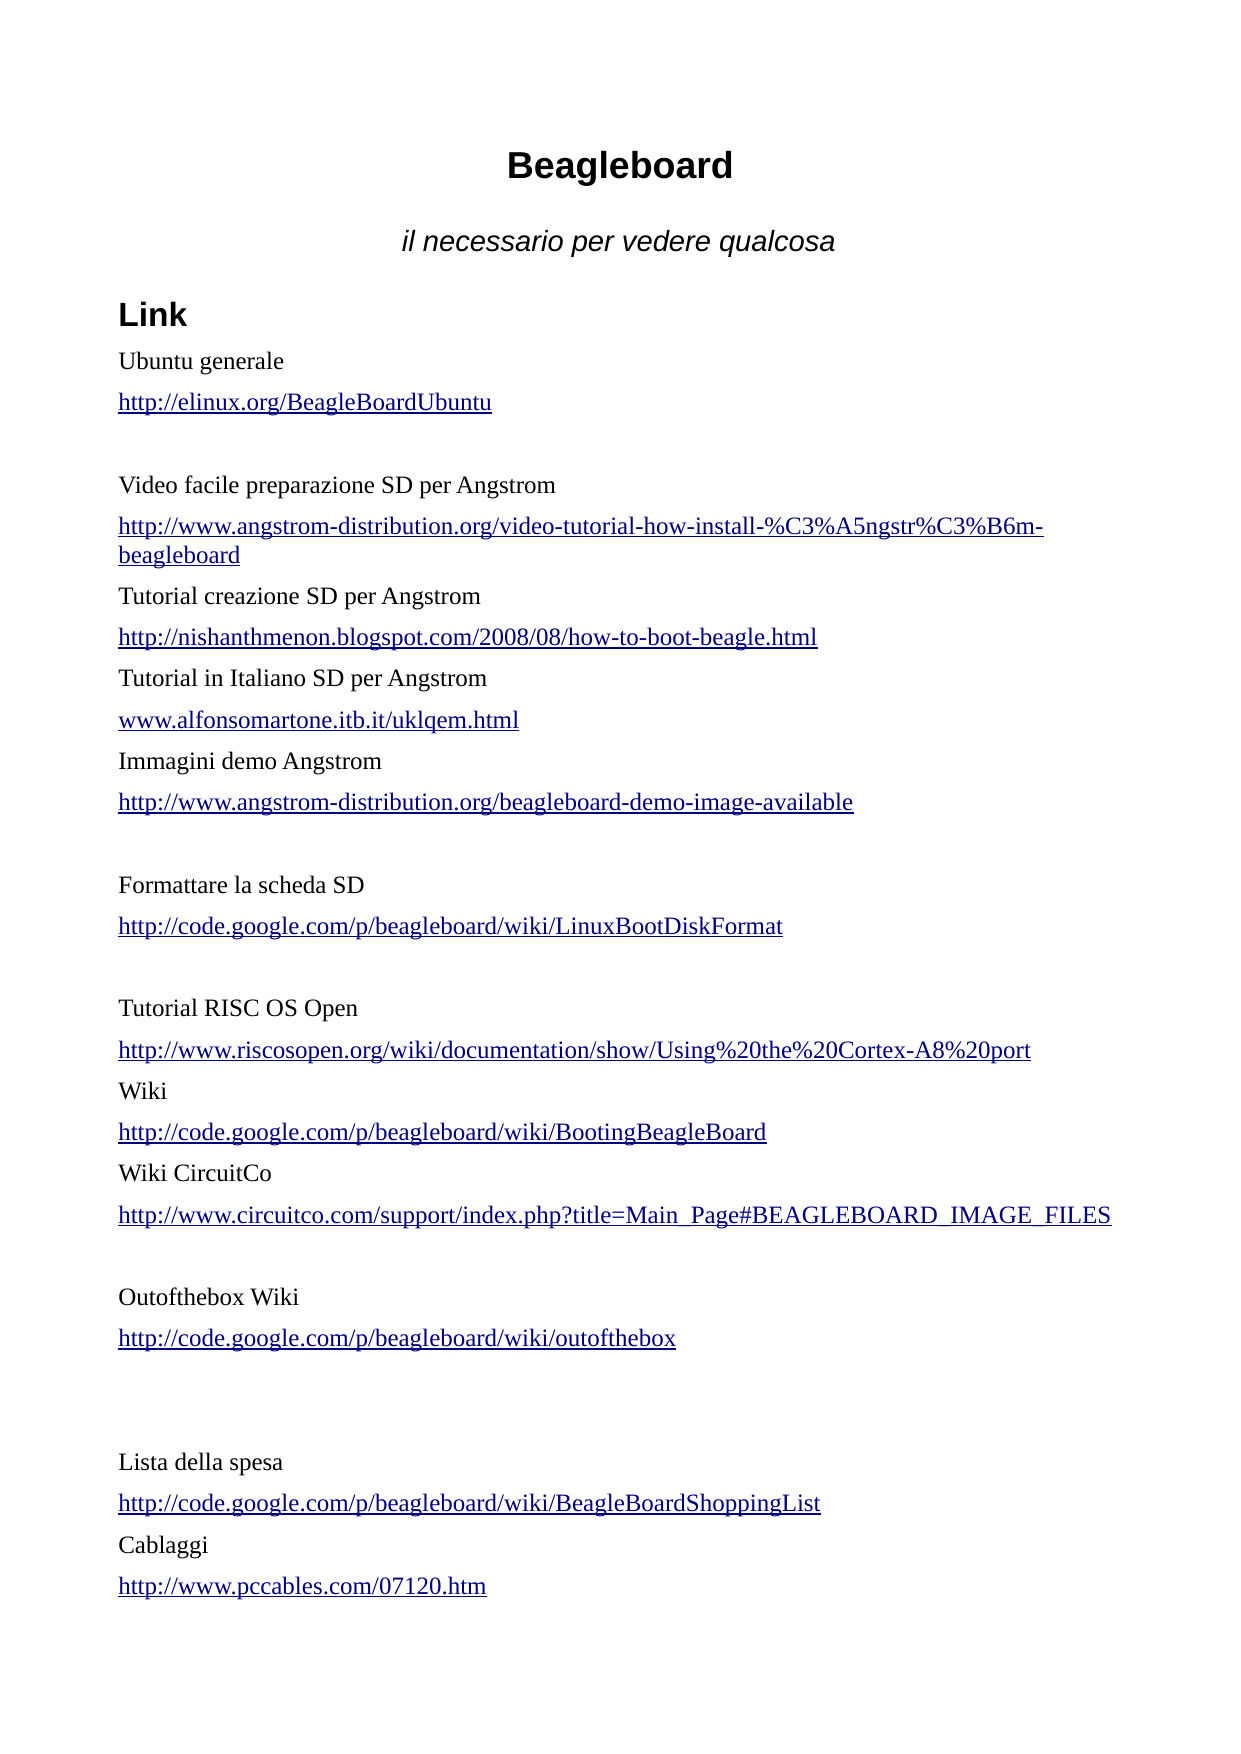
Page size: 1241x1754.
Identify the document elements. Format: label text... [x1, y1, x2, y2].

subtitle il necessario per vedere qualcosa [118, 224, 1122, 257]
text Wiki [118, 1076, 1122, 1105]
text Lista della spesa [118, 1447, 1122, 1476]
text Ubuntu generale [118, 346, 1122, 375]
subtitle Link [118, 295, 1122, 333]
text http://www.angstrom-distribution.org/video-tutorial-how-install-%C3%A5ngstr%C3%B6m-beagleboard [118, 511, 1122, 568]
text Tutorial RISC OS Open [118, 993, 1122, 1022]
text http://code.google.com/p/beagleboard/wiki/BootingBeagleBoard [118, 1117, 1122, 1146]
text Immagini demo Angstrom [118, 746, 1122, 775]
text http://elinux.org/BeagleBoardUbuntu [118, 387, 1122, 416]
text Wiki CircuitCo [118, 1158, 1122, 1187]
text http://www.circuitco.com/support/index.php?title=Main_Page#BEAGLEBOARD_IMAGE_FILES [118, 1200, 1122, 1228]
text Tutorial creazione SD per Angstrom [118, 581, 1122, 610]
text http://nishanthmenon.blogspot.com/2008/08/how-to-boot-beagle.html [118, 622, 1122, 651]
text Cablaggi [118, 1530, 1122, 1558]
text http://code.google.com/p/beagleboard/wiki/BeagleBoardShoppingList [118, 1488, 1122, 1517]
text http://code.google.com/p/beagleboard/wiki/outofthebox [118, 1323, 1122, 1352]
text http://www.angstrom-distribution.org/beagleboard-demo-image-available [118, 787, 1122, 816]
text Video facile preparazione SD per Angstrom [118, 470, 1122, 498]
text Outofthebox Wiki [118, 1282, 1122, 1311]
text Formattare la scheda SD [118, 870, 1122, 898]
title Beagleboard [118, 143, 1122, 186]
text http://www.riscosopen.org/wiki/documentation/show/Using%20the%20Cortex-A8%20port [118, 1035, 1122, 1063]
text Tutorial in Italiano SD per Angstrom [118, 663, 1122, 692]
text www.alfonsomartone.itb.it/uklqem.html [118, 705, 1122, 733]
text http://code.google.com/p/beagleboard/wiki/LinuxBootDiskFormat [118, 911, 1122, 940]
text http://www.pccables.com/07120.htm [118, 1571, 1122, 1600]
